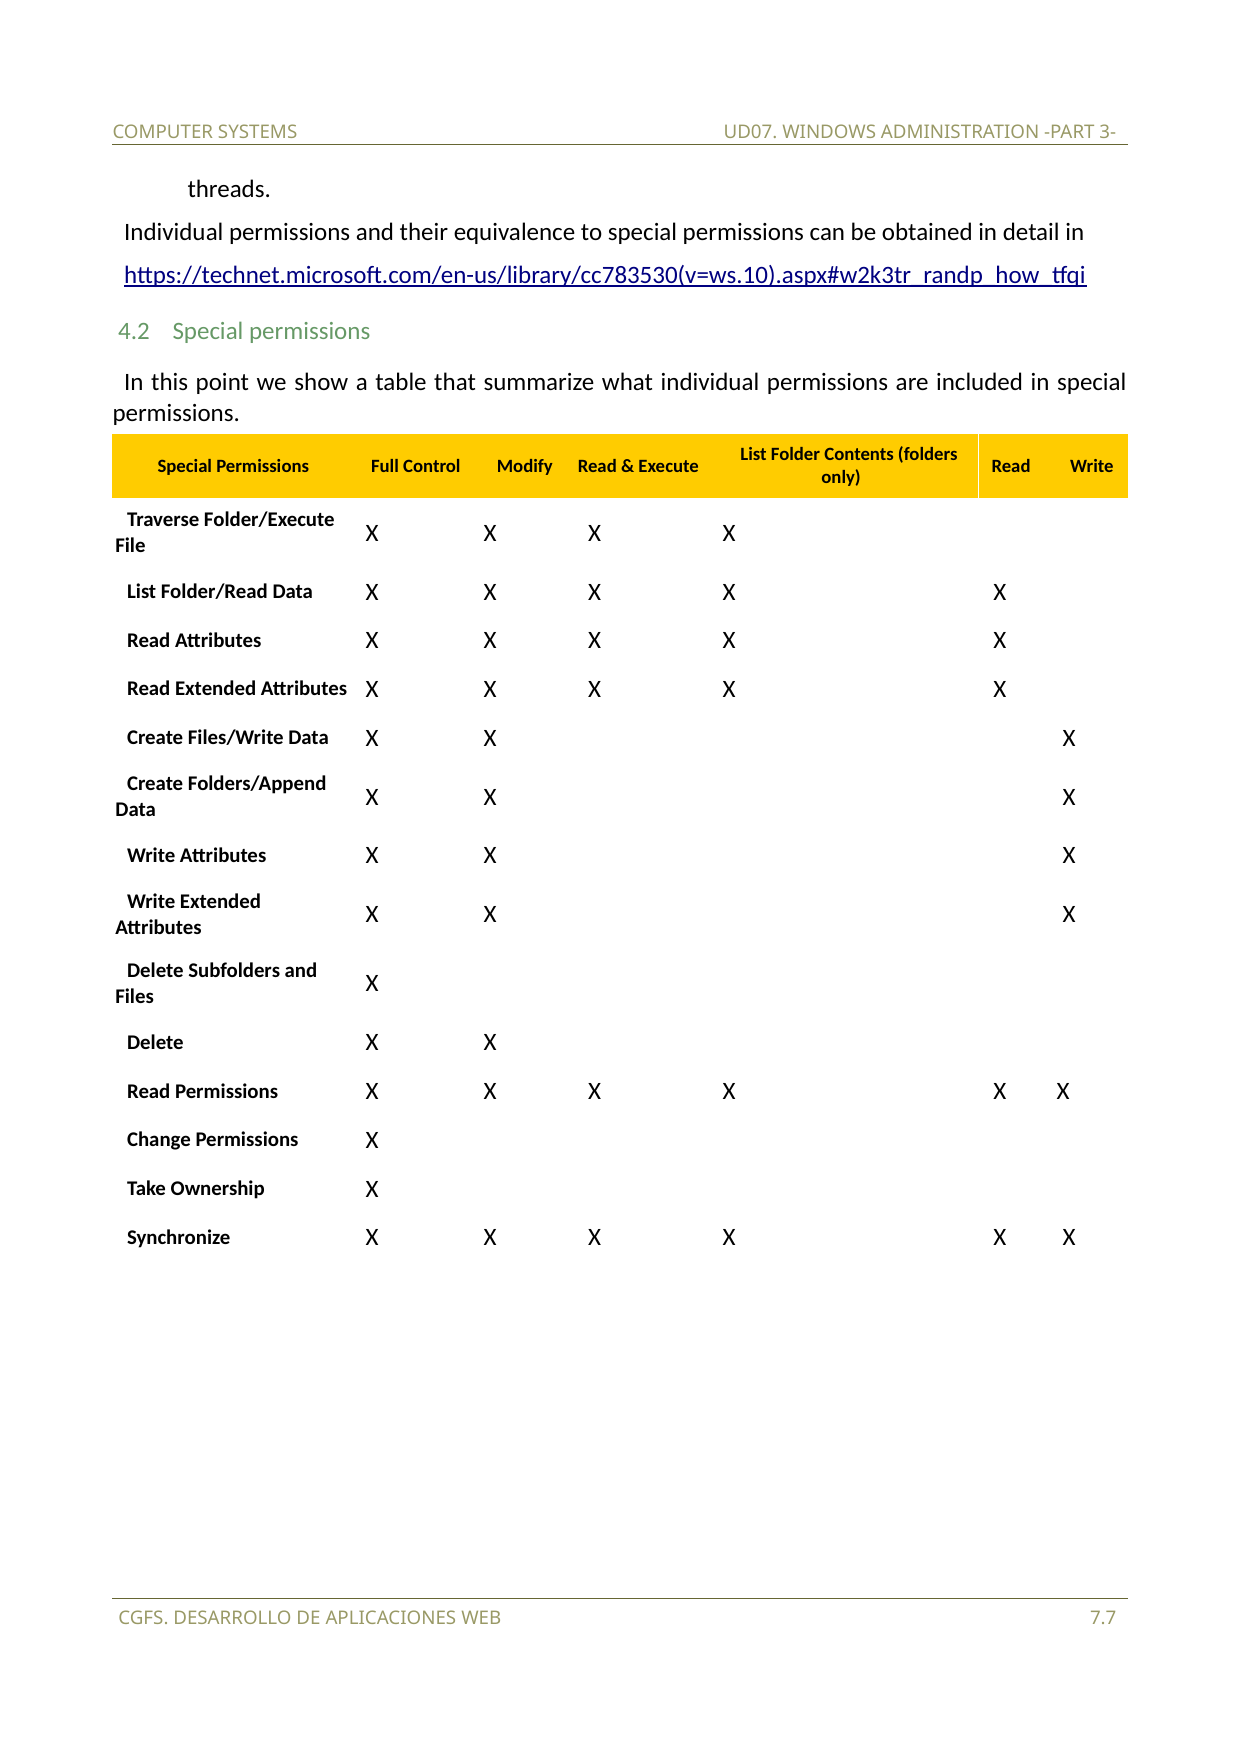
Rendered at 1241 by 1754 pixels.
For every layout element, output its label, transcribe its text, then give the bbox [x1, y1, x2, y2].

table_cell Delete [112, 1018, 351, 1066]
table_cell X [573, 1066, 708, 1115]
table_cell X [469, 616, 573, 664]
table_cell [573, 1115, 708, 1164]
table_cell [573, 1164, 708, 1213]
table_cell X [979, 1213, 1048, 1261]
table_cell Read Permissions [112, 1066, 351, 1115]
table_cell [708, 1115, 978, 1164]
table_cell X [351, 567, 469, 616]
table_cell [573, 880, 708, 949]
table_cell [1048, 498, 1128, 567]
table_cell X [979, 616, 1048, 664]
table_cell [708, 831, 978, 879]
table_cell [573, 949, 708, 1018]
table_cell X [351, 713, 469, 762]
table_cell Take Ownership [112, 1164, 351, 1213]
table_cell X [469, 498, 573, 567]
table_cell [469, 1115, 573, 1164]
table_cell X [469, 831, 573, 879]
table_cell [573, 1018, 708, 1066]
table_cell List Folder/Read Data [112, 567, 351, 616]
table_cell [708, 880, 978, 949]
table_cell [1048, 616, 1128, 664]
table_cell [469, 949, 573, 1018]
table_cell Create Files/Write Data [112, 713, 351, 762]
table_cell Change Permissions [112, 1115, 351, 1164]
table_cell X [708, 1213, 978, 1261]
table_header Full Control [351, 434, 469, 498]
list threads. [150, 173, 1128, 204]
table_cell X [708, 616, 978, 664]
table_cell X [1048, 762, 1128, 831]
table_cell Create Folders/Append Data [112, 762, 351, 831]
table_cell [573, 713, 708, 762]
table_cell X [708, 498, 978, 567]
table_cell [1048, 1115, 1128, 1164]
table_cell [573, 762, 708, 831]
table_cell Write Extended Attributes [112, 880, 351, 949]
table_cell Traverse Folder/Execute File [112, 498, 351, 567]
table_cell [979, 1164, 1048, 1213]
table_cell X [351, 762, 469, 831]
table_header Special Permissions [112, 434, 351, 498]
subtitle Special permissions [112, 315, 1128, 345]
table_cell X [351, 498, 469, 567]
table_cell X [573, 1213, 708, 1261]
table_cell [708, 1018, 978, 1066]
table_cell X [469, 567, 573, 616]
table_cell X [351, 1115, 469, 1164]
table_cell X [469, 762, 573, 831]
table_cell [708, 713, 978, 762]
table_cell [469, 1164, 573, 1213]
table_cell [1048, 1018, 1128, 1066]
table_cell [979, 949, 1048, 1018]
table_cell X [469, 713, 573, 762]
table_cell [708, 949, 978, 1018]
table_cell X [573, 616, 708, 664]
table_cell Read Attributes [112, 616, 351, 664]
table_cell [573, 831, 708, 879]
table_header Modify [469, 434, 573, 498]
table_cell X [351, 1213, 469, 1261]
table_header List Folder Contents (folders only) [708, 434, 978, 498]
table_cell X [1048, 1213, 1128, 1261]
table_cell X [469, 1018, 573, 1066]
table_cell Delete Subfolders and Files [112, 949, 351, 1018]
table_cell X [573, 664, 708, 713]
table_cell X [573, 567, 708, 616]
table_cell [979, 1018, 1048, 1066]
table_cell X [469, 664, 573, 713]
table_cell X [708, 567, 978, 616]
table_cell [1048, 664, 1128, 713]
table_cell X [1048, 1066, 1128, 1115]
text Individual permissions and their equivalence to special permissions can be obtained in detail in [112, 216, 1128, 247]
table_cell X [469, 1066, 573, 1115]
table_cell X [1048, 831, 1128, 879]
table_cell X [351, 831, 469, 879]
table_cell Synchronize [112, 1213, 351, 1261]
table_cell X [708, 664, 978, 713]
table_cell X [351, 616, 469, 664]
table_cell X [1048, 713, 1128, 762]
table_cell [1048, 1164, 1128, 1213]
table_cell [979, 713, 1048, 762]
table_cell X [351, 1066, 469, 1115]
table_cell [1048, 949, 1128, 1018]
table_cell [979, 880, 1048, 949]
table_cell X [979, 664, 1048, 713]
table_cell X [469, 1213, 573, 1261]
table_cell Write Attributes [112, 831, 351, 879]
table_cell X [351, 1164, 469, 1213]
table_cell X [351, 664, 469, 713]
table_cell Read Extended Attributes [112, 664, 351, 713]
table_cell X [469, 880, 573, 949]
table_cell X [351, 880, 469, 949]
text https://technet.microsoft.com/en-us/library/cc783530(v=ws.10).aspx#w2k3tr_randp_how_tfqi [112, 259, 1128, 289]
table_header Write [1048, 434, 1128, 498]
table_cell [708, 1164, 978, 1213]
table_cell [708, 762, 978, 831]
text In this point we show a table that summarize what individual permissions are included in special permissions. [112, 366, 1128, 427]
table_cell X [979, 1066, 1048, 1115]
table_cell [979, 831, 1048, 879]
table_cell X [573, 498, 708, 567]
table_cell [979, 762, 1048, 831]
table_cell [979, 1115, 1048, 1164]
table_cell X [351, 949, 469, 1018]
table_cell X [979, 567, 1048, 616]
table_cell X [1048, 880, 1128, 949]
table_header Read & Execute [573, 434, 708, 498]
table_cell [979, 498, 1048, 567]
table_cell [1048, 567, 1128, 616]
table_cell X [708, 1066, 978, 1115]
table_header Read [979, 434, 1048, 498]
table_cell X [351, 1018, 469, 1066]
